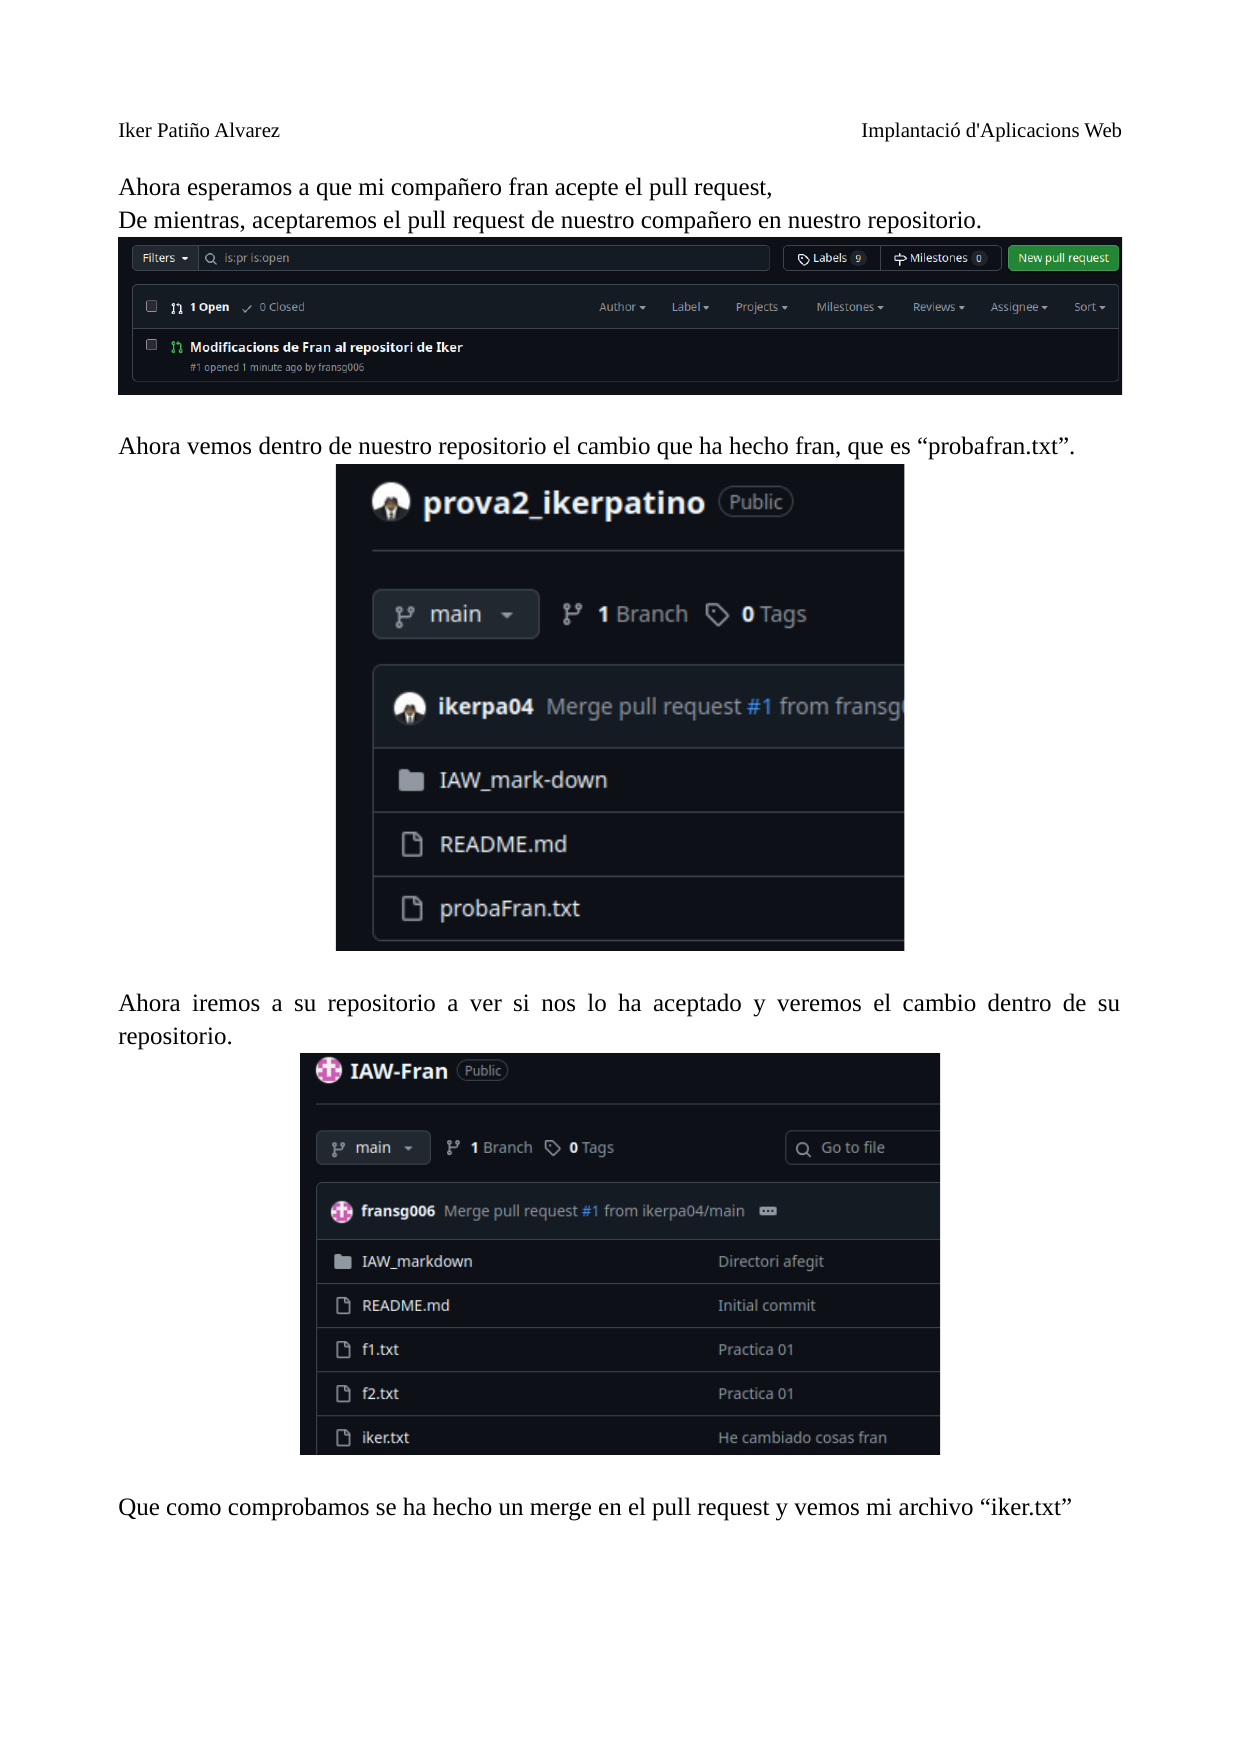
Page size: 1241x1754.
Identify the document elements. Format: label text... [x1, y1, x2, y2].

text Ahora esperamos a que mi compañero fran acepte el pull request, [118, 172, 1122, 200]
picture [335, 464, 905, 951]
text De mientras, aceptaremos el pull request de nuestro compañero en nuestro repositorio. [118, 205, 1122, 233]
text Ahora vemos dentro de nuestro repositorio el cambio que ha hecho fran, que es “probafran.txt”. [118, 431, 1122, 460]
picture [300, 1053, 941, 1455]
text Que como comprobamos se ha hecho un merge en el pull request y vemos mi archivo “iker.txt” [118, 1492, 1122, 1521]
text Ahora iremos a su repositorio a ver si nos lo ha aceptado y veremos el cambio dentro de su repositorio. [118, 988, 1122, 1049]
picture [118, 237, 1123, 395]
